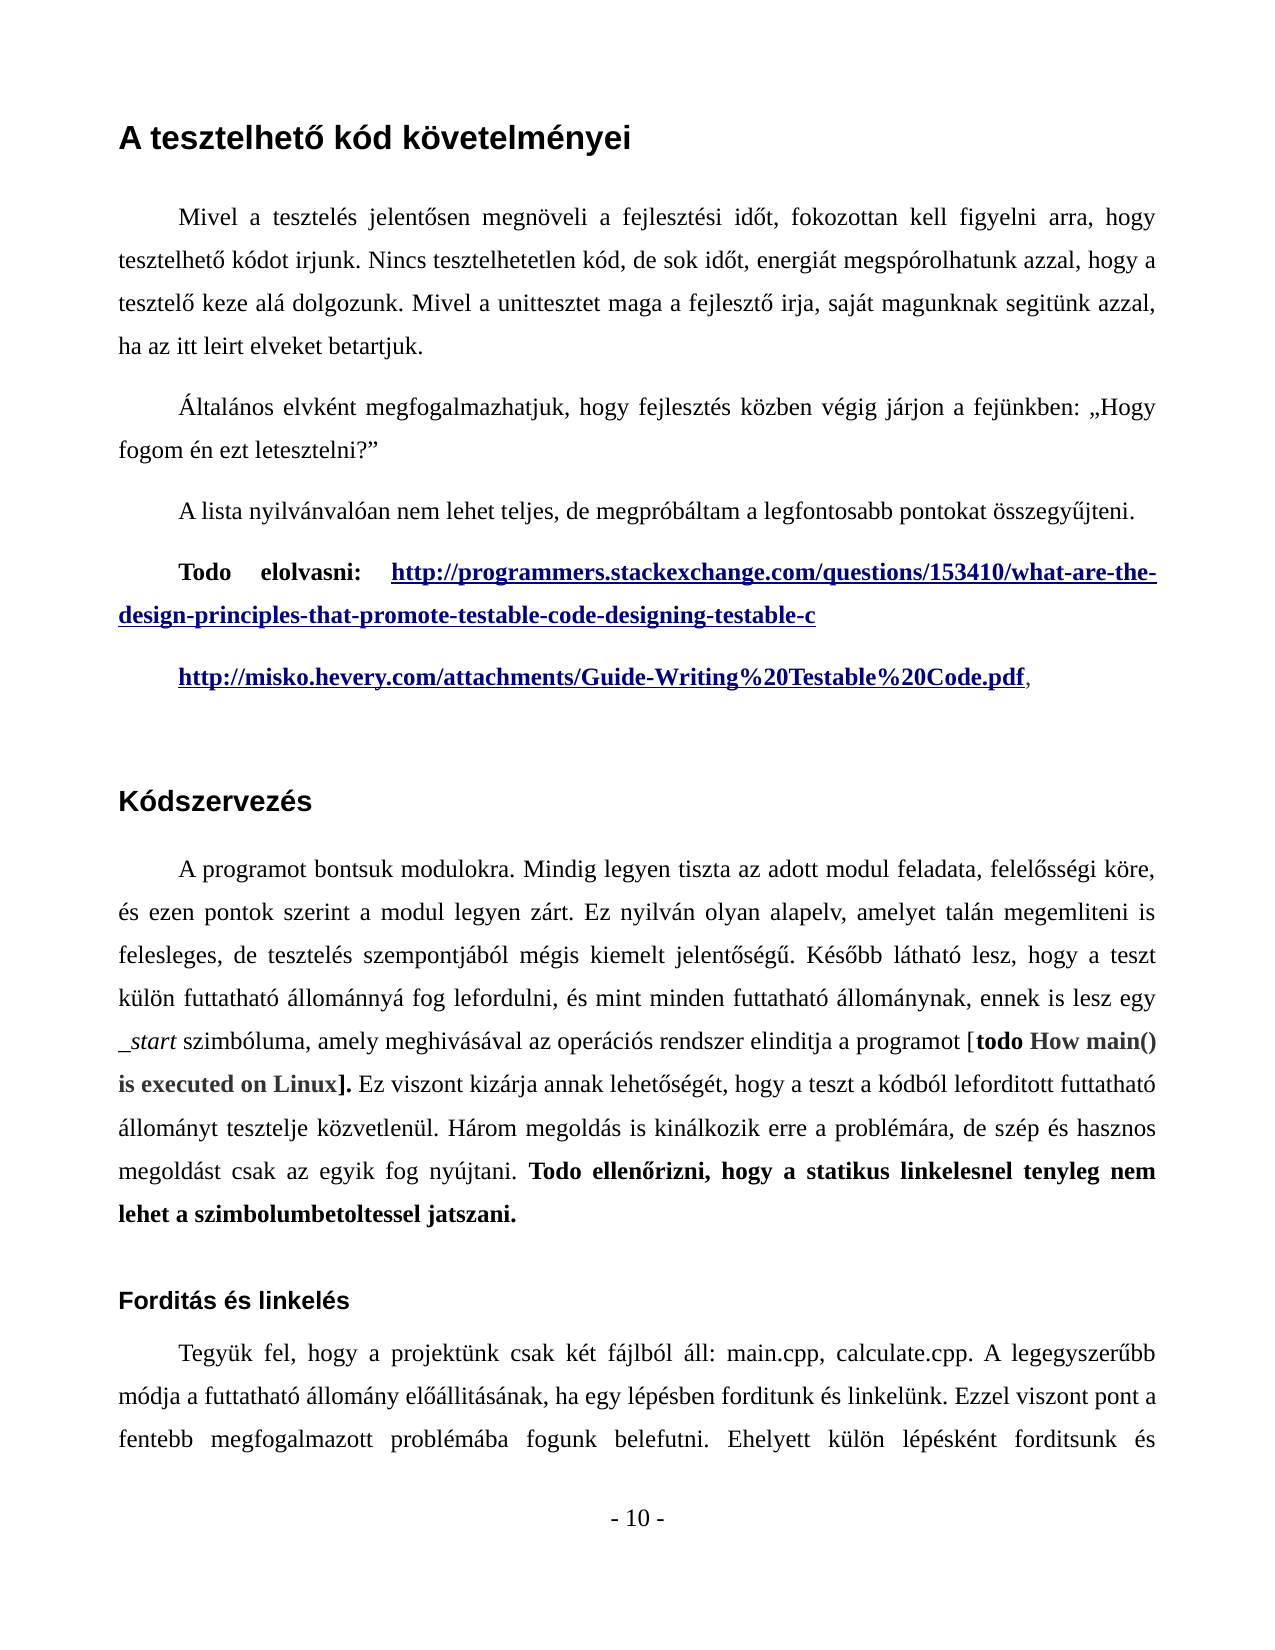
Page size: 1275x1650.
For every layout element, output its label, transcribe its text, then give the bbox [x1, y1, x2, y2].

subtitle Forditás és linkelés [118, 1286, 1157, 1314]
text A lista nyilvánvalóan nem lehet teljes, de megpróbáltam a legfontosabb pontokat összegyűjteni. [118, 496, 1157, 525]
text A programot bontsuk modulokra. Mindig legyen tiszta az adott modul feladata, felelősségi köre, és ezen pontok szerint a modul legyen zárt. Ez nyilván olyan alapelv, amelyet talán megemliteni is felesleges, de tesztelés szempontjából mégis kiemelt jelentőségű. Később látható lesz, hogy a teszt külön futtatható állománnyá fog lefordulni, és mint minden futtatható állománynak, ennek is lesz egy _start szimbóluma, amely meghivásával az operációs rendszer elinditja a programot [todo How main() is executed on Linux]. Ez viszont kizárja annak lehetőségét, hogy a teszt a kódból leforditott futtatható állományt tesztelje közvetlenül. Három megoldás is kinálkozik erre a problémára, de szép és hasznos megoldást csak az egyik fog nyújtani. Todo ellenőrizni, hogy a statikus linkelesnel tenyleg nem lehet a szimbolumbetoltessel jatszani. [118, 854, 1157, 1228]
subtitle A tesztelhető kód követelményei [118, 118, 1157, 157]
text http://misko.hevery.com/attachments/Guide-Writing%20Testable%20Code.pdf, [118, 662, 1157, 691]
text Tegyük fel, hogy a projektünk csak két fájlból áll: main.cpp, calculate.cpp. A legegyszerűbb módja a futtatható állomány előállitásának, ha egy lépésben forditunk és linkelünk. Ezzel viszont pont a fentebb megfogalmazott problémába fogunk belefutni. Ehelyett külön lépésként forditsunk és [118, 1338, 1157, 1453]
subtitle Kódszervezés [118, 784, 1157, 818]
text Általános elvként megfogalmazhatjuk, hogy fejlesztés közben végig járjon a fejünkben: „Hogy fogom én ezt letesztelni?” [118, 392, 1157, 464]
text Todo elolvasni: http://programmers.stackexchange.com/questions/153410/what-are-the-design-principles-that-promote-testable-code-designing-testable-c [118, 557, 1157, 629]
text Mivel a tesztelés jelentősen megnöveli a fejlesztési időt, fokozottan kell figyelni arra, hogy tesztelhető kódot irjunk. Nincs tesztelhetetlen kód, de sok időt, energiát megspórolhatunk azzal, hogy a tesztelő keze alá dolgozunk. Mivel a unittesztet maga a fejlesztő irja, saját magunknak segitünk azzal, ha az itt leirt elveket betartjuk. [118, 202, 1157, 360]
